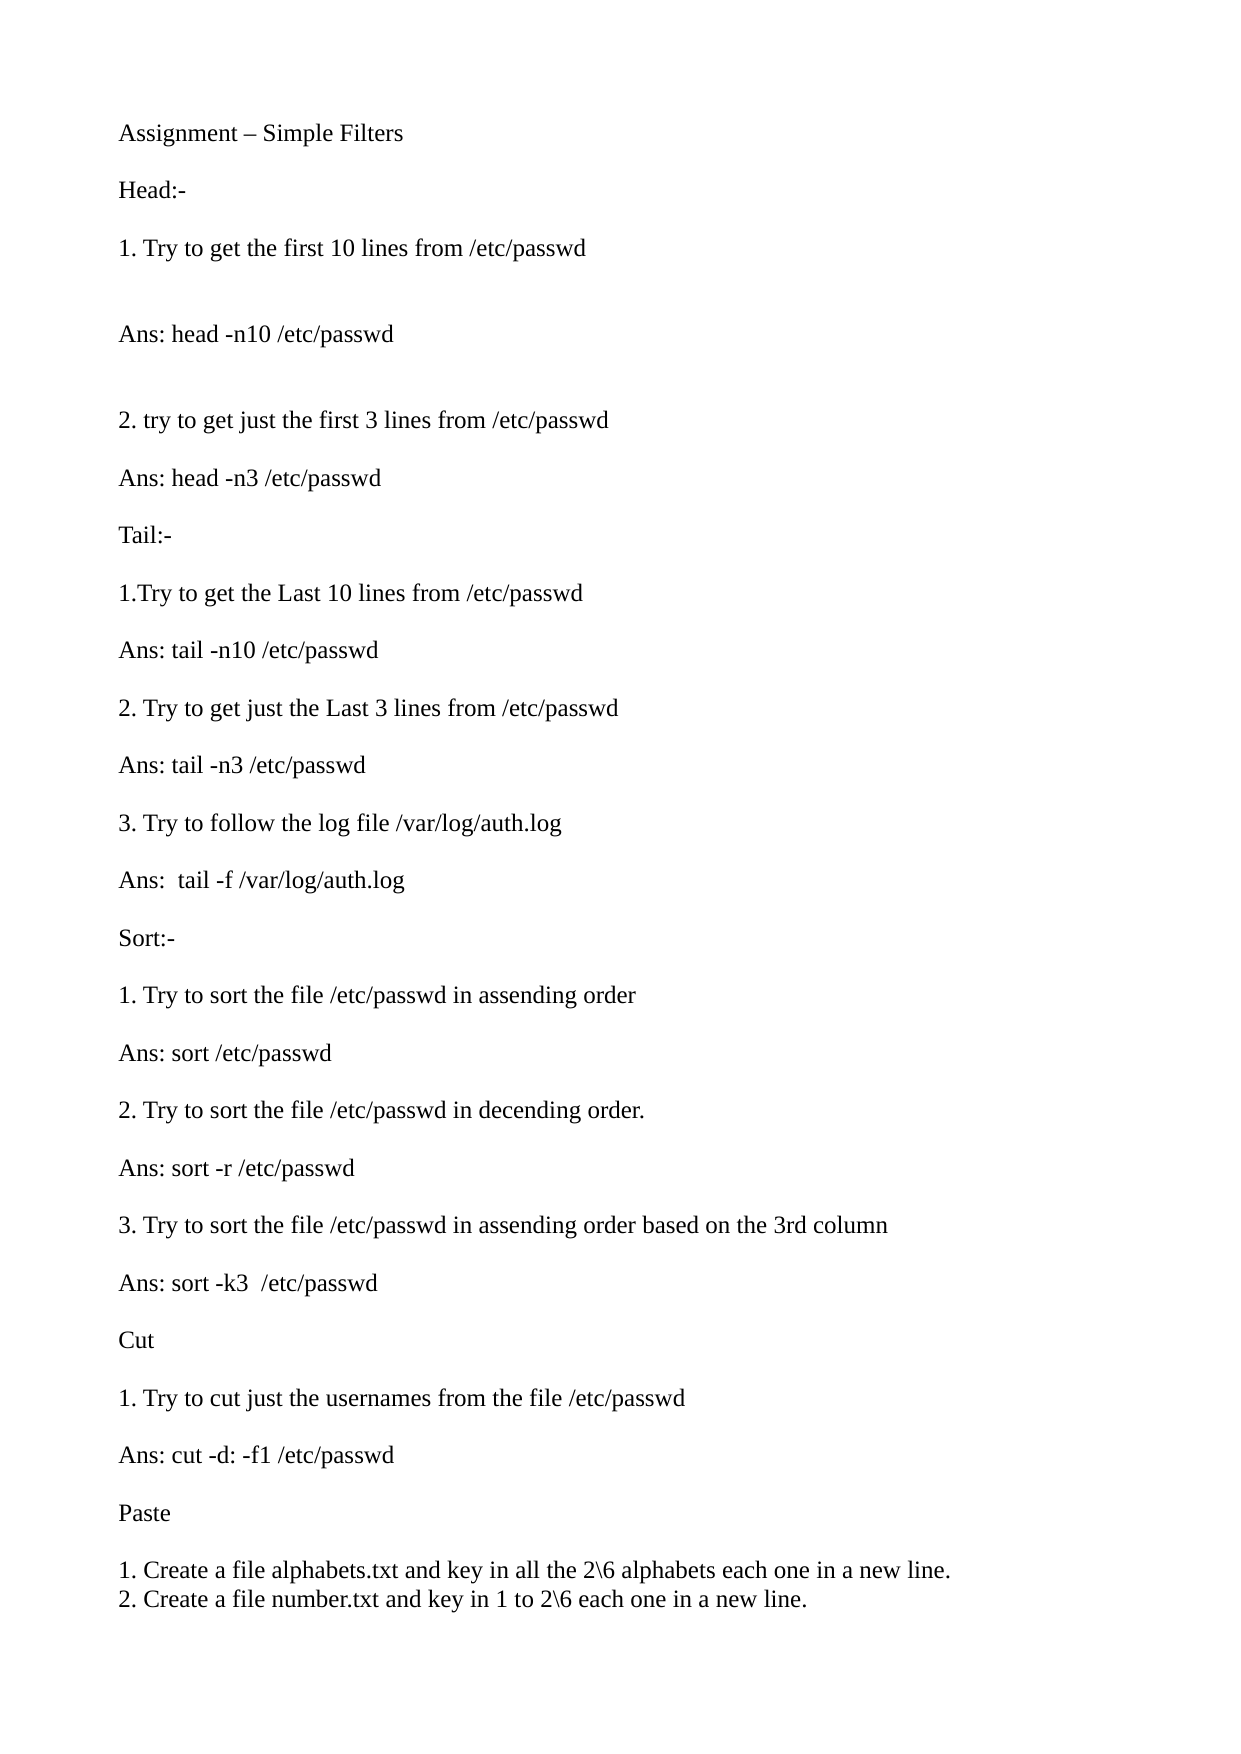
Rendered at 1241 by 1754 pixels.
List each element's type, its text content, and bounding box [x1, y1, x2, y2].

text 1. Try to cut just the usernames from the file /etc/passwd [118, 1383, 1122, 1412]
text Ans: tail -n10 /etc/passwd [118, 636, 1122, 664]
text 1. Create a file alphabets.txt and key in all the 2\6 alphabets each one in a new line. [118, 1556, 1122, 1584]
text 3. Try to sort the file /etc/passwd in assending order based on the 3rd column [118, 1211, 1122, 1239]
text Ans: sort -k3 /etc/passwd [118, 1268, 1122, 1297]
text 2. try to get just the first 3 lines from /etc/passwd [118, 406, 1122, 434]
text 2. Try to get just the Last 3 lines from /etc/passwd [118, 693, 1122, 722]
text Tail:- [118, 521, 1122, 549]
text Sort:- [118, 923, 1122, 952]
text 1.Try to get the Last 10 lines from /etc/passwd [118, 578, 1122, 607]
text Cut [118, 1326, 1122, 1354]
text Head:- [118, 176, 1122, 204]
text Assignment – Simple Filters [118, 118, 1122, 147]
text Ans: head -n3 /etc/passwd [118, 463, 1122, 492]
text Ans: tail -n3 /etc/passwd [118, 751, 1122, 779]
text Ans: tail -f /var/log/auth.log [118, 866, 1122, 894]
text Ans: cut -d: -f1 /etc/passwd [118, 1441, 1122, 1469]
text Ans: head -n10 /etc/passwd [118, 319, 1122, 348]
text 2. Create a file number.txt and key in 1 to 2\6 each one in a new line. [118, 1584, 1122, 1613]
text 1. Try to get the first 10 lines from /etc/passwd [118, 233, 1122, 262]
text 3. Try to follow the log file /var/log/auth.log [118, 808, 1122, 837]
text Ans: sort /etc/passwd [118, 1038, 1122, 1067]
text Paste [118, 1498, 1122, 1527]
text 1. Try to sort the file /etc/passwd in assending order [118, 981, 1122, 1009]
text 2. Try to sort the file /etc/passwd in decending order. [118, 1096, 1122, 1124]
text Ans: sort -r /etc/passwd [118, 1153, 1122, 1182]
